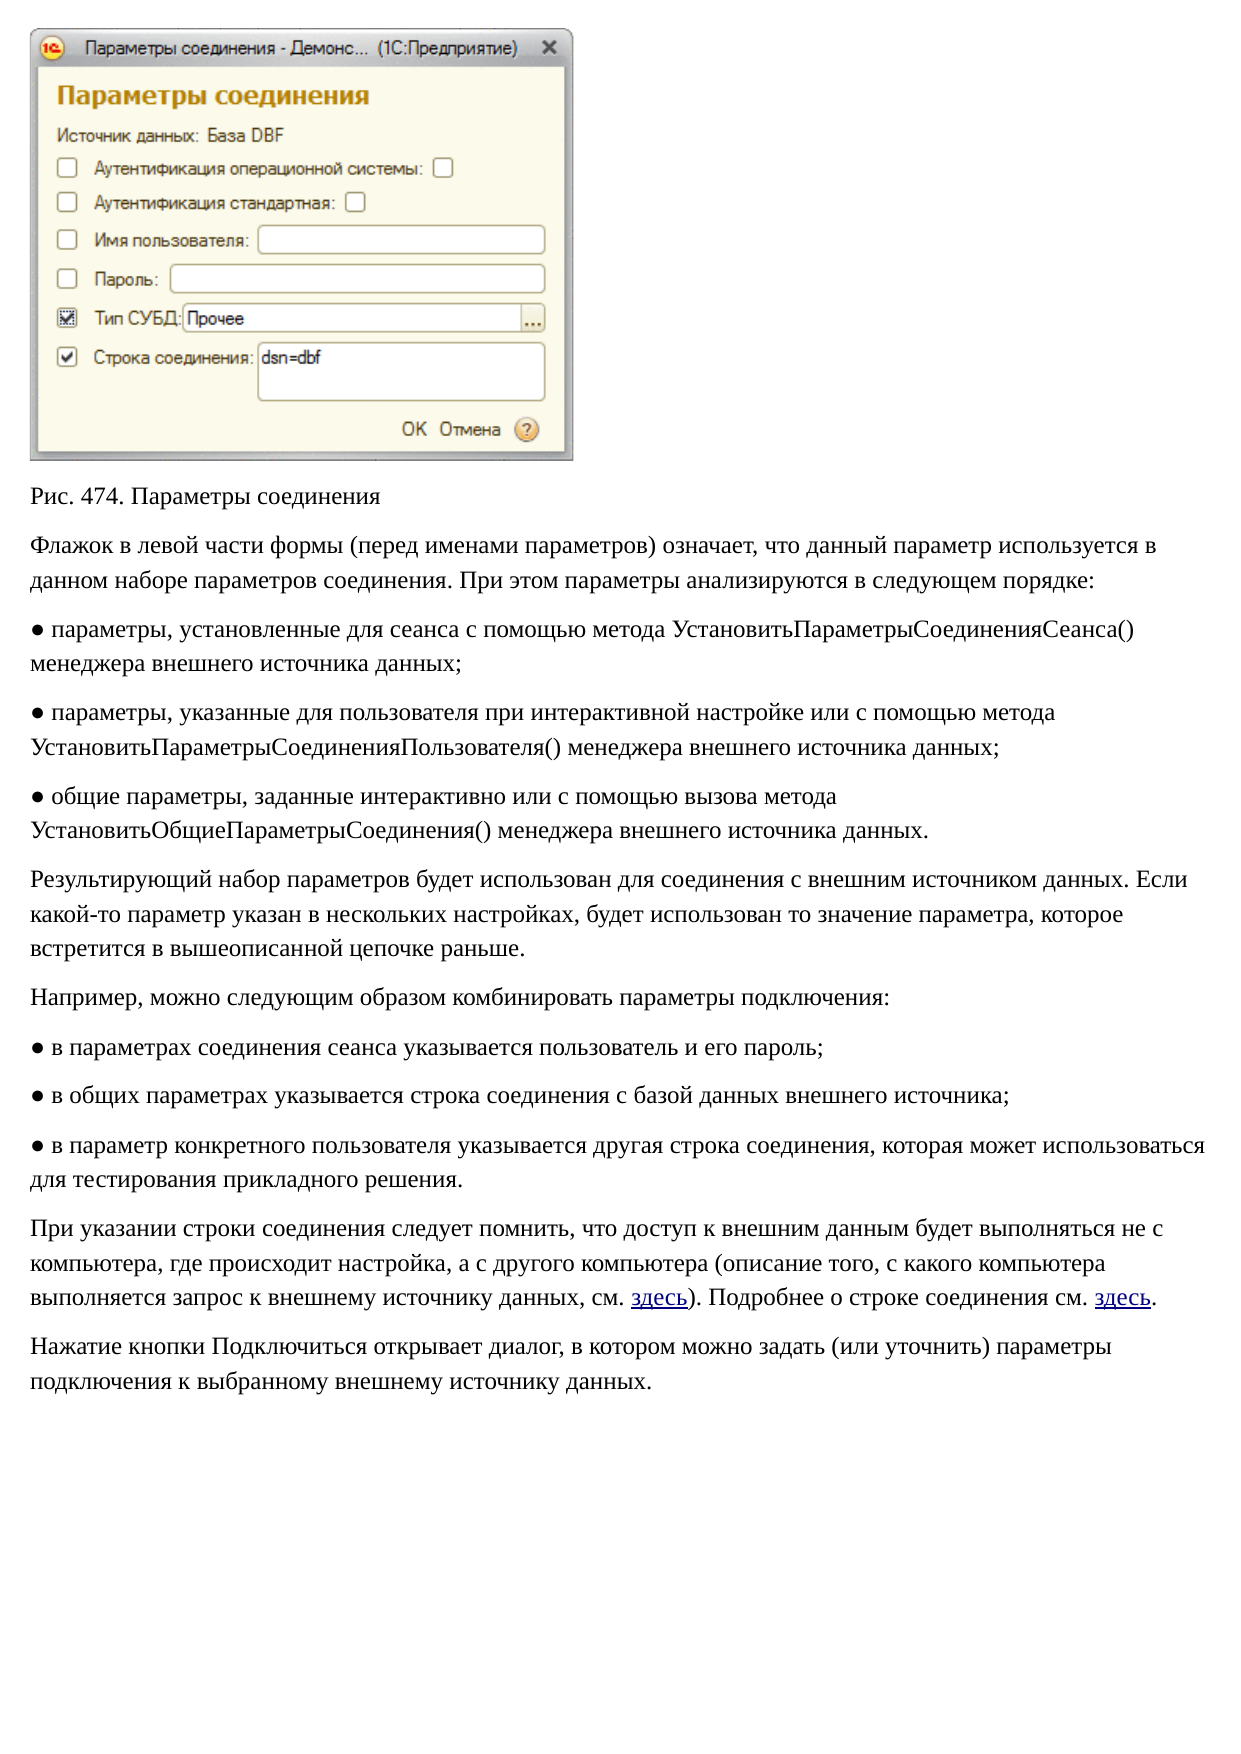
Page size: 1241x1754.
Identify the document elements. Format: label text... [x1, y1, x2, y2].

text ● в параметр конкретного пользователя указывается другая строка соединения, которая может использоваться для тестирования прикладного решения. [30, 1130, 1211, 1193]
text Рис. 474. Параметры соединения [30, 481, 1211, 510]
text При указании строки соединения следует помнить, что доступ к внешним данным будет выполняться не с компьютера, где происходит настройка, а с другого компьютера (описание того, с какого компьютера выполняется запрос к внешнему источнику данных, см. здесь). Подробнее о строке соединения см. здесь. [30, 1213, 1211, 1311]
text Флажок в левой части формы (перед именами параметров) означает, что данный параметр используется в данном наборе параметров соединения. При этом параметры анализируются в следующем порядке: [30, 530, 1211, 593]
text ● параметры, указанные для пользователя при интерактивной настройке или с помощью метода УстановитьПараметрыСоединенияПользователя() менеджера внешнего источника данных; [30, 697, 1211, 761]
picture [29, 28, 574, 461]
text ● в параметрах соединения сеанса указывается пользователь и его пароль; [30, 1032, 1211, 1060]
text Например, можно следующим образом комбинировать параметры подключения: [30, 982, 1211, 1011]
text Нажатие кнопки Подключиться открывает диалог, в котором можно задать (или уточнить) параметры подключения к выбранному внешнему источнику данных. [30, 1331, 1211, 1394]
text ● в общих параметрах указывается строка соединения с базой данных внешнего источника; [30, 1081, 1211, 1109]
text Результирующий набор параметров будет использован для соединения с внешним источником данных. Если какой-то параметр указан в нескольких настройках, будет использован то значение параметра, которое встретится в вышеописанной цепочке раньше. [30, 864, 1211, 962]
text ● параметры, установленные для сеанса с помощью метода УстановитьПараметрыСоединенияСеанса() менеджера внешнего источника данных; [30, 614, 1211, 677]
text ● общие параметры, заданные интерактивно или с помощью вызова метода УстановитьОбщиеПараметрыСоединения() менеджера внешнего источника данных. [30, 781, 1211, 844]
